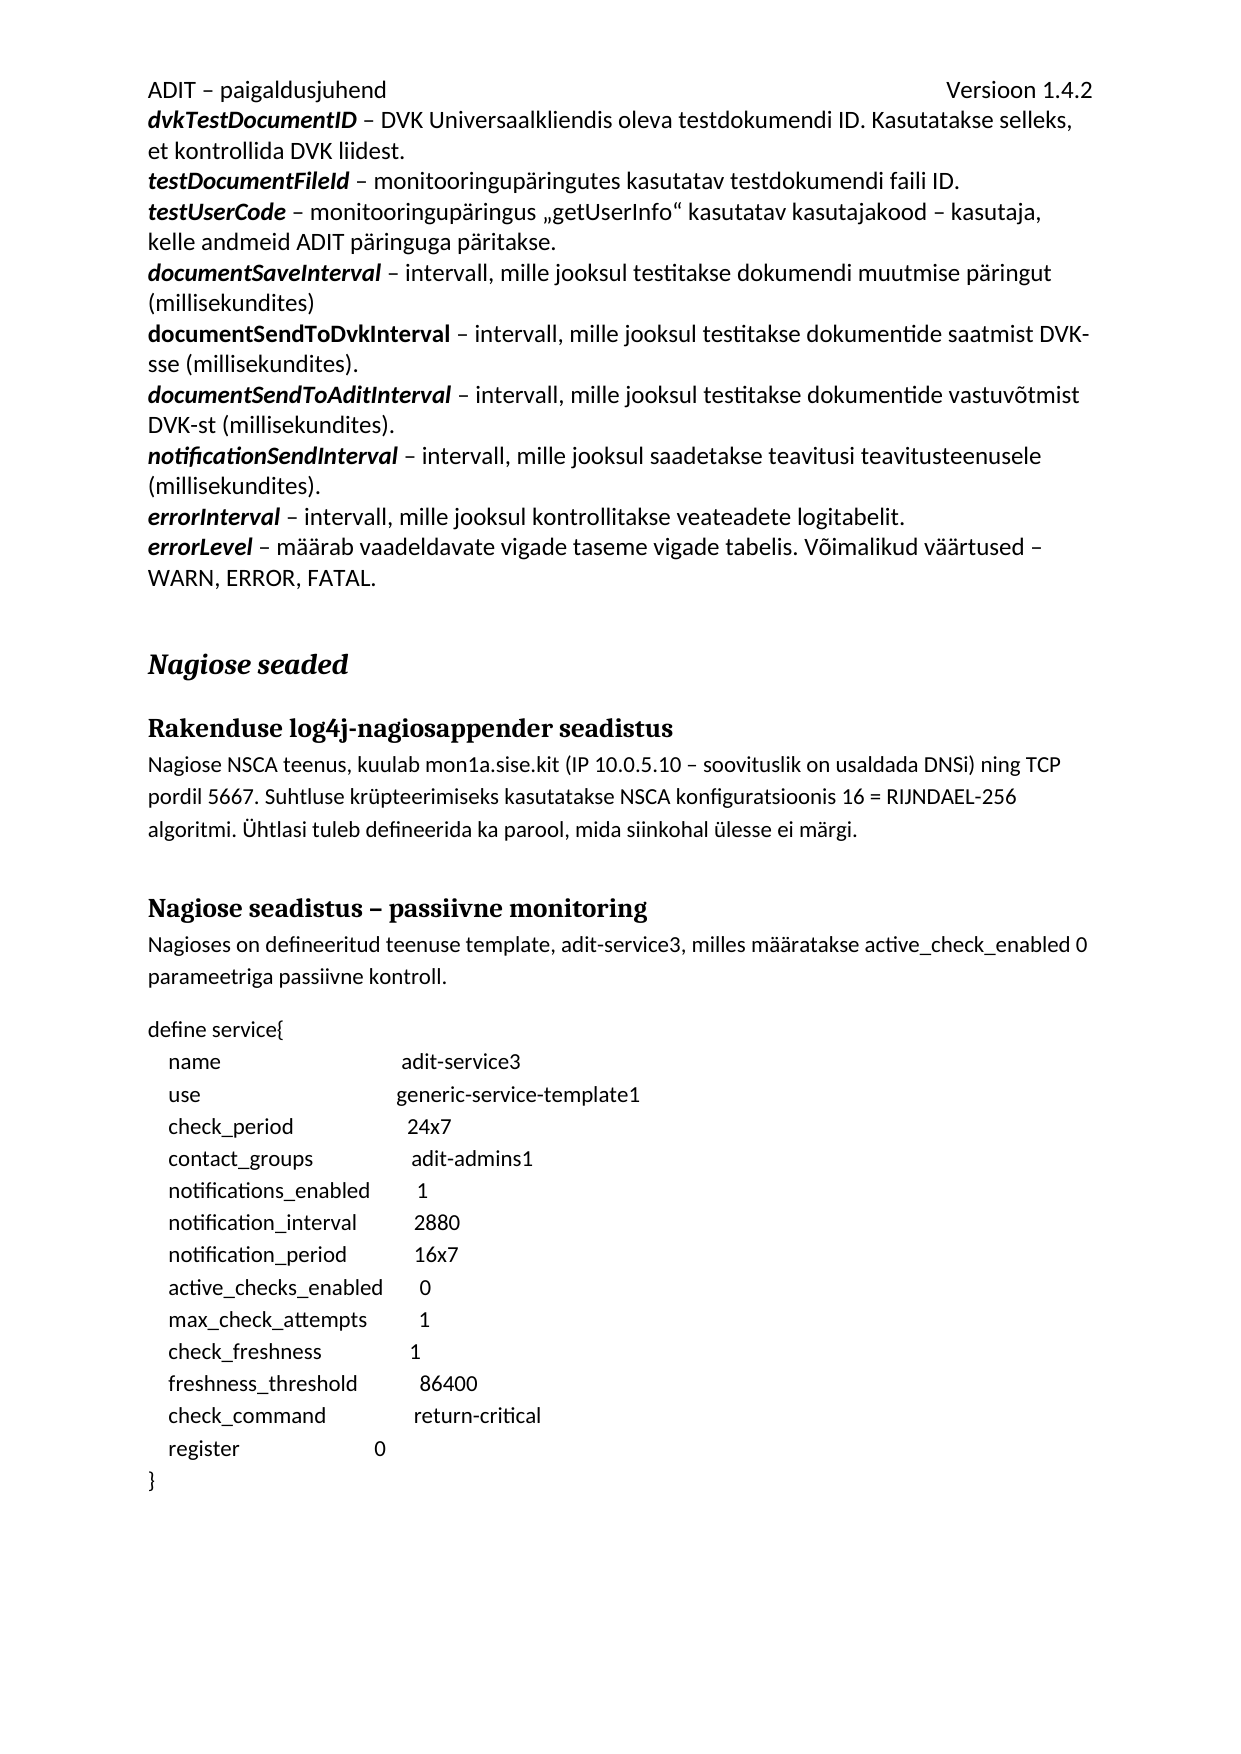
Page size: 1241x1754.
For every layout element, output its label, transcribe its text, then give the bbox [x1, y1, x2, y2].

subtitle Rakenduse log4j-nagiosappender seadistus [148, 713, 1093, 744]
text define service{ name adit-service3 use generic-service-template1 check_period 24x7 contact_groups adit-admins1 notifications_enabled 1 notification_interval 2880 notification_period 16x7 active_checks_enabled 0 max_check_attempts 1 check_freshness 1 freshness_threshold 86400 check_command return-critical register 0 } [148, 1015, 1093, 1494]
text documentSaveInterval – intervall, mille jooksul testitakse dokumendi muutmise päringut (millisekundites) [148, 257, 1093, 318]
subtitle Nagiose seaded [148, 648, 1093, 682]
text testDocumentFileId – monitooringupäringutes kasutatav testdokumendi faili ID. [148, 165, 1093, 196]
subtitle Nagiose seadistus – passiivne monitoring [148, 893, 1093, 924]
text Nagioses on defineeritud teenuse template, adit-service3, milles määratakse active_check_enabled 0 parameetriga passiivne kontroll. [148, 930, 1093, 990]
text documentSendToDvkInterval – intervall, mille jooksul testitakse dokumentide saatmist DVK-sse (millisekundites). [148, 318, 1093, 379]
text Nagiose NSCA teenus, kuulab mon1a.sise.kit (IP 10.0.5.10 – soovituslik on usaldada DNSi) ning TCP pordil 5667. Suhtluse krüpteerimiseks kasutatakse NSCA konfiguratsioonis 16 = RIJNDAEL-256 algoritmi. Ühtlasi tuleb defineerida ka parool, mida siinkohal ülesse ei märgi. [148, 750, 1093, 843]
text dvkTestDocumentID – DVK Universaalkliendis oleva testdokumendi ID. Kasutatakse selleks, et kontrollida DVK liidest. [148, 104, 1093, 165]
text testUserCode – monitooringupäringus „getUserInfo“ kasutatav kasutajakood – kasutaja, kelle andmeid ADIT päringuga päritakse. [148, 196, 1093, 257]
text errorLevel – määrab vaadeldavate vigade taseme vigade tabelis. Võimalikud väärtused – WARN, ERROR, FATAL. [148, 532, 1093, 593]
text notificationSendInterval – intervall, mille jooksul saadetakse teavitusi teavitusteenusele (millisekundites). [148, 440, 1093, 501]
text errorInterval – intervall, mille jooksul kontrollitakse veateadete logitabelit. [148, 501, 1093, 532]
text documentSendToAditInterval – intervall, mille jooksul testitakse dokumentide vastuvõtmist DVK-st (millisekundites). [148, 379, 1093, 440]
